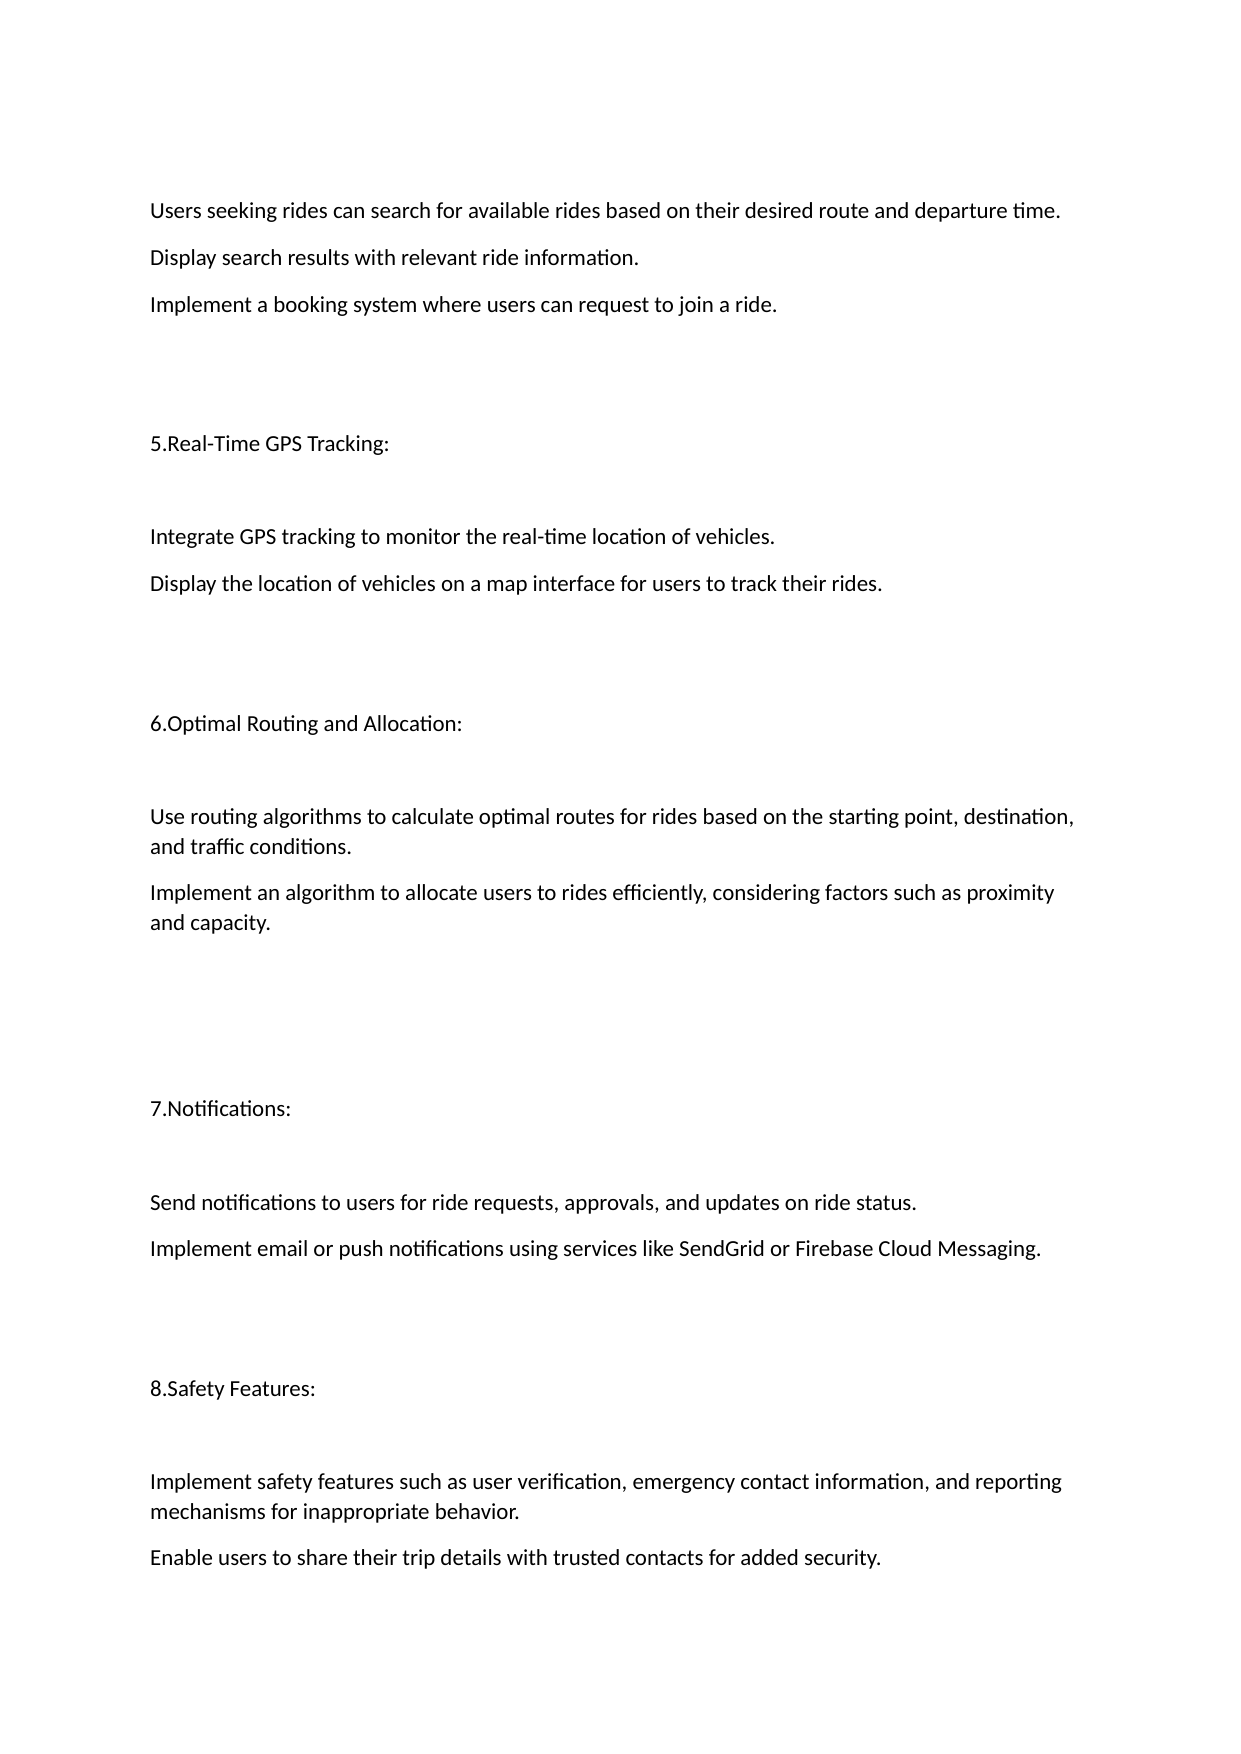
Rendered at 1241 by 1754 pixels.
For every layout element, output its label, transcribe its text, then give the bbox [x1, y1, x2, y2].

text Enable users to share their trip details with trusted contacts for added security. [150, 1543, 1090, 1571]
text Integrate GPS tracking to monitor the real-time location of vehicles. [150, 522, 1090, 551]
text Implement safety features such as user verification, emergency contact information, and reporting mechanisms for inappropriate behavior. [150, 1467, 1090, 1525]
text Implement a booking system where users can request to join a ride. [150, 290, 1090, 318]
text 7.Notifications: [150, 1094, 1090, 1122]
text Display search results with relevant ride information. [150, 243, 1090, 271]
text Implement an algorithm to allocate users to rides efficiently, considering factors such as proximity and capacity. [150, 878, 1090, 936]
text Send notifications to users for ride requests, approvals, and updates on ride status. [150, 1188, 1090, 1216]
text Display the location of vehicles on a map interface for users to track their rides. [150, 569, 1090, 597]
text Users seeking rides can search for available rides based on their desired route and departure time. [150, 197, 1090, 224]
text 5.Real-Time GPS Tracking: [150, 429, 1090, 457]
text 6.Optimal Routing and Allocation: [150, 709, 1090, 737]
text Use routing algorithms to calculate optimal routes for rides based on the starting point, destination, and traffic conditions. [150, 802, 1090, 860]
text Implement email or push notifications using services like SendGrid or Firebase Cloud Messaging. [150, 1234, 1090, 1262]
text 8.Safety Features: [150, 1374, 1090, 1402]
